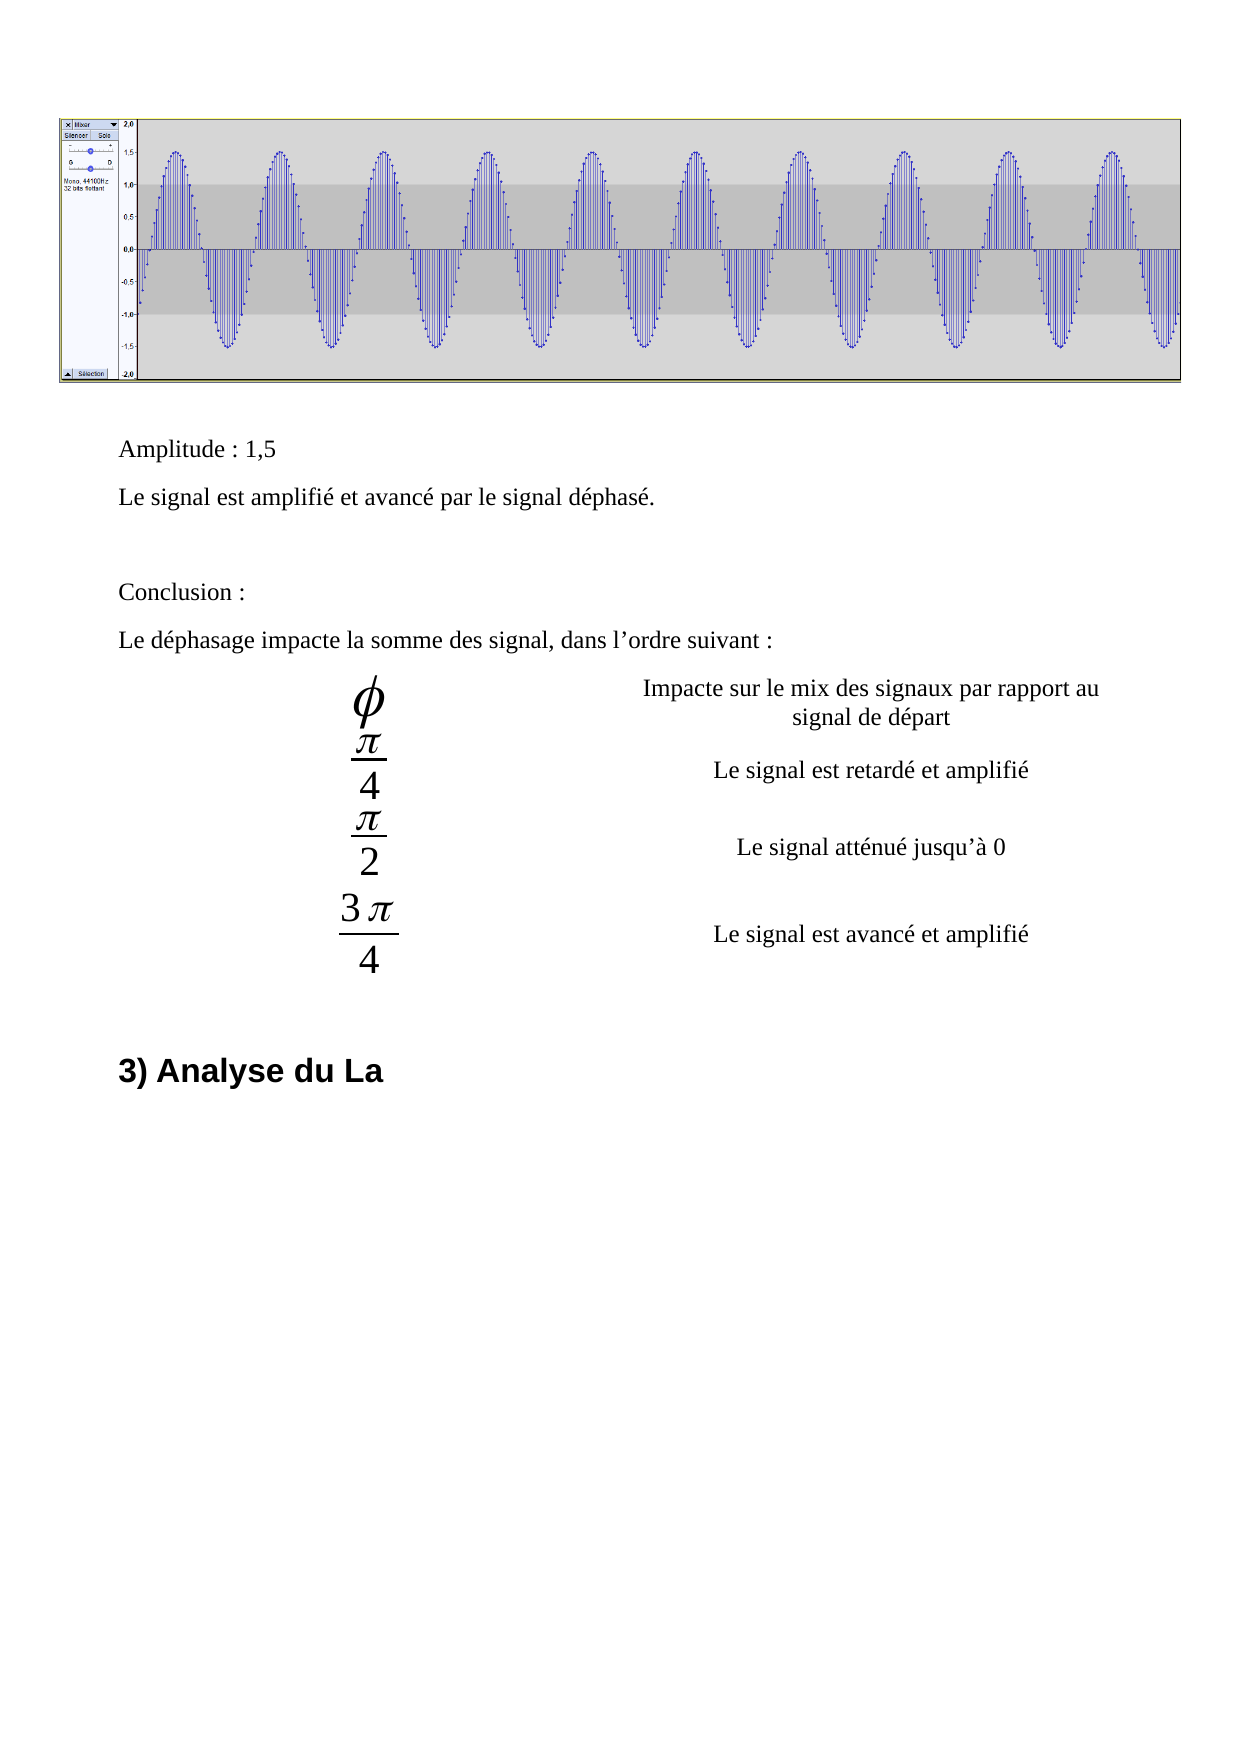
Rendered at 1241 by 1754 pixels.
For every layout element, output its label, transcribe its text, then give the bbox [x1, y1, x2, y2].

table_cell [118, 884, 620, 982]
table_cell Le signal est avancé et amplifié [620, 884, 1122, 982]
table_header Impacte sur le mix des signaux par rapport au signal de départ [620, 673, 1122, 732]
picture [59, 118, 1182, 383]
text Amplitude : 1,5 [118, 434, 1122, 463]
text Le déphasage impacte la somme des signal, dans l’ordre suivant : [118, 625, 1122, 653]
subtitle 3) Analyse du La [118, 1051, 1122, 1089]
table_cell Le signal atténué jusqu’à 0 [620, 808, 1122, 884]
table_header [118, 673, 620, 732]
table_cell [118, 808, 620, 884]
text Conclusion : [118, 577, 1122, 606]
text Le signal est amplifié et avancé par le signal déphasé. [118, 482, 1122, 511]
table_cell [118, 732, 620, 808]
table_cell Le signal est retardé et amplifié [620, 732, 1122, 808]
